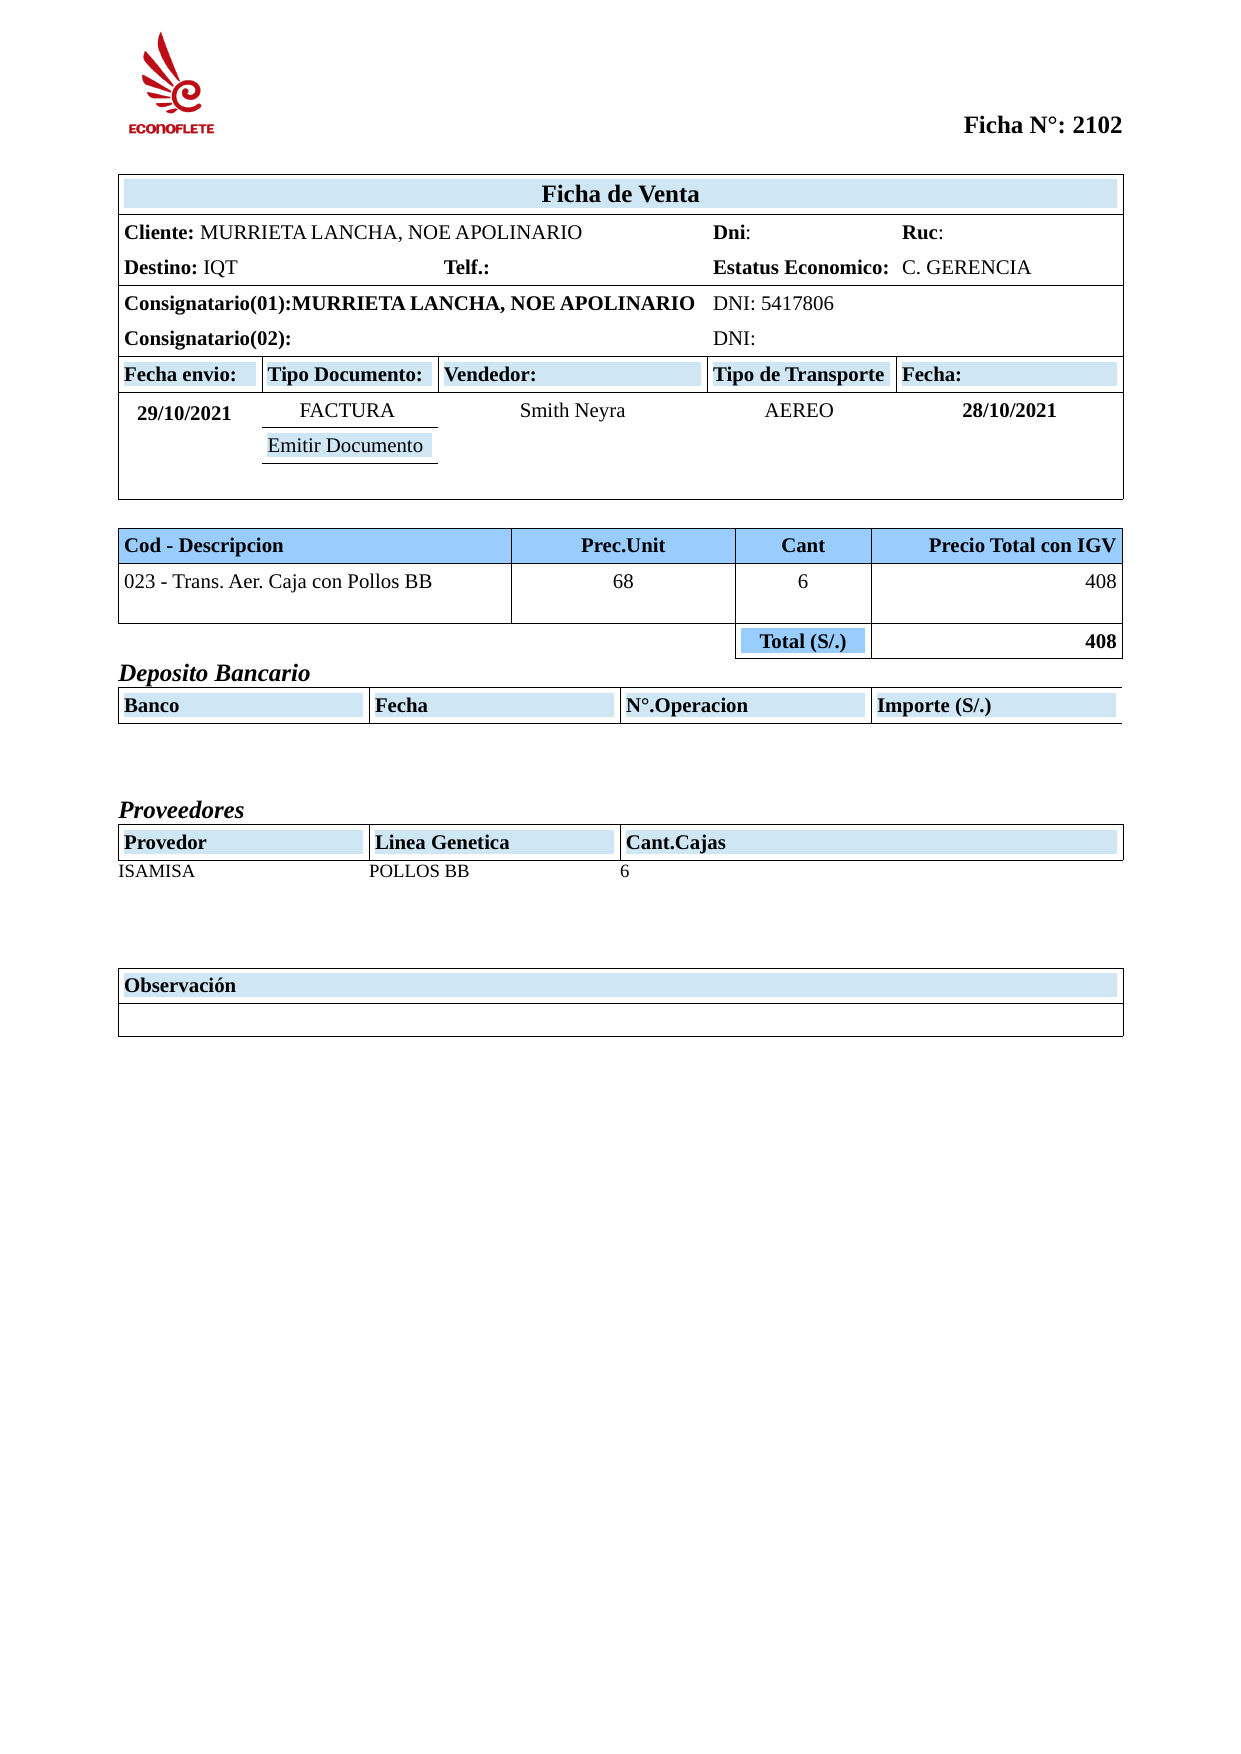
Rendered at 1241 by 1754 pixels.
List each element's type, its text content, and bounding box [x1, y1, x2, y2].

table_cell DNI: 5417806 [707, 286, 1123, 321]
table_cell 6 [736, 564, 871, 623]
table_header Ficha de Venta [119, 175, 1123, 214]
table_cell [871, 747, 1122, 771]
text Deposito Bancario [118, 658, 1122, 687]
table_cell 68 [512, 564, 735, 623]
table_header Provedor [119, 825, 369, 859]
table_cell Tipo Documento: [263, 357, 438, 392]
table_cell Estatus Economico: [707, 249, 896, 285]
table_cell Consignatario(01):MURRIETA LANCHA, NOE APOLINARIO [119, 286, 707, 321]
table_cell [118, 881, 369, 903]
table_header Precio Total con IGV [872, 529, 1122, 563]
table_cell Consignatario(02): [119, 321, 707, 356]
table_cell [620, 724, 871, 747]
table_cell [369, 881, 620, 903]
table_cell Tipo de Transporte [708, 357, 896, 392]
table_cell FACTURA [262, 393, 438, 427]
table_header Cant [736, 529, 871, 563]
table_header Fecha [370, 688, 620, 723]
table_cell Total (S/.) [736, 624, 871, 658]
table_cell 28/10/2021 [896, 393, 1123, 498]
table_cell [369, 903, 620, 924]
table_cell [119, 1004, 1123, 1036]
table_header Banco [119, 688, 369, 723]
table_cell [620, 881, 1123, 903]
table_header Importe (S/.) [872, 688, 1122, 723]
picture [118, 31, 225, 134]
table_cell [369, 924, 620, 946]
table_cell [262, 464, 438, 498]
table_cell [118, 771, 369, 795]
table_header Cant.Cajas [621, 825, 1123, 859]
table_cell Vendedor: [439, 357, 707, 392]
table_header Linea Genetica [370, 825, 620, 859]
table_cell 023 - Trans. Aer. Caja con Pollos BB [119, 564, 511, 623]
table_cell Destino: IQT [119, 249, 438, 285]
table_cell [118, 724, 369, 747]
table_cell [620, 946, 1123, 967]
table_cell [620, 924, 1123, 946]
table_cell [871, 724, 1122, 747]
table_cell AEREO [707, 393, 896, 498]
table_cell [118, 747, 369, 771]
table_cell [511, 624, 735, 658]
table_header Cod - Descripcion [119, 529, 511, 563]
table_cell Ruc: [896, 215, 1123, 249]
table_cell [118, 924, 369, 946]
table_cell 6 [620, 861, 1123, 881]
table_cell Fecha: [897, 357, 1123, 392]
table_cell Smith Neyra [438, 393, 707, 498]
table_cell [369, 724, 620, 747]
table_cell Telf.: [438, 249, 707, 285]
table_cell [369, 946, 620, 967]
table_cell Cliente: MURRIETA LANCHA, NOE APOLINARIO [119, 215, 707, 249]
table_cell ISAMISA [118, 861, 369, 881]
table_cell 29/10/2021 [119, 393, 262, 498]
table_header Observación [119, 969, 1123, 1003]
table_cell [620, 747, 871, 771]
table_cell C. GERENCIA [896, 249, 1123, 285]
table_cell DNI: [707, 321, 1123, 356]
table_cell [118, 624, 511, 658]
table_cell 408 [872, 564, 1122, 623]
table_cell [620, 771, 871, 795]
table_cell [118, 946, 369, 967]
table_cell 408 [872, 624, 1122, 658]
table_cell Emitir Documento [262, 428, 438, 463]
table_cell [871, 771, 1122, 795]
table_cell POLLOS BB [369, 861, 620, 881]
table_cell [620, 903, 1123, 924]
table_header N°.Operacion [621, 688, 871, 723]
table_cell [369, 747, 620, 771]
table_header Prec.Unit [512, 529, 735, 563]
table_cell Dni: [707, 215, 896, 249]
text Proveedores [118, 795, 1122, 824]
table_cell Fecha envio: [119, 357, 262, 392]
table_cell [369, 771, 620, 795]
table_cell [118, 903, 369, 924]
